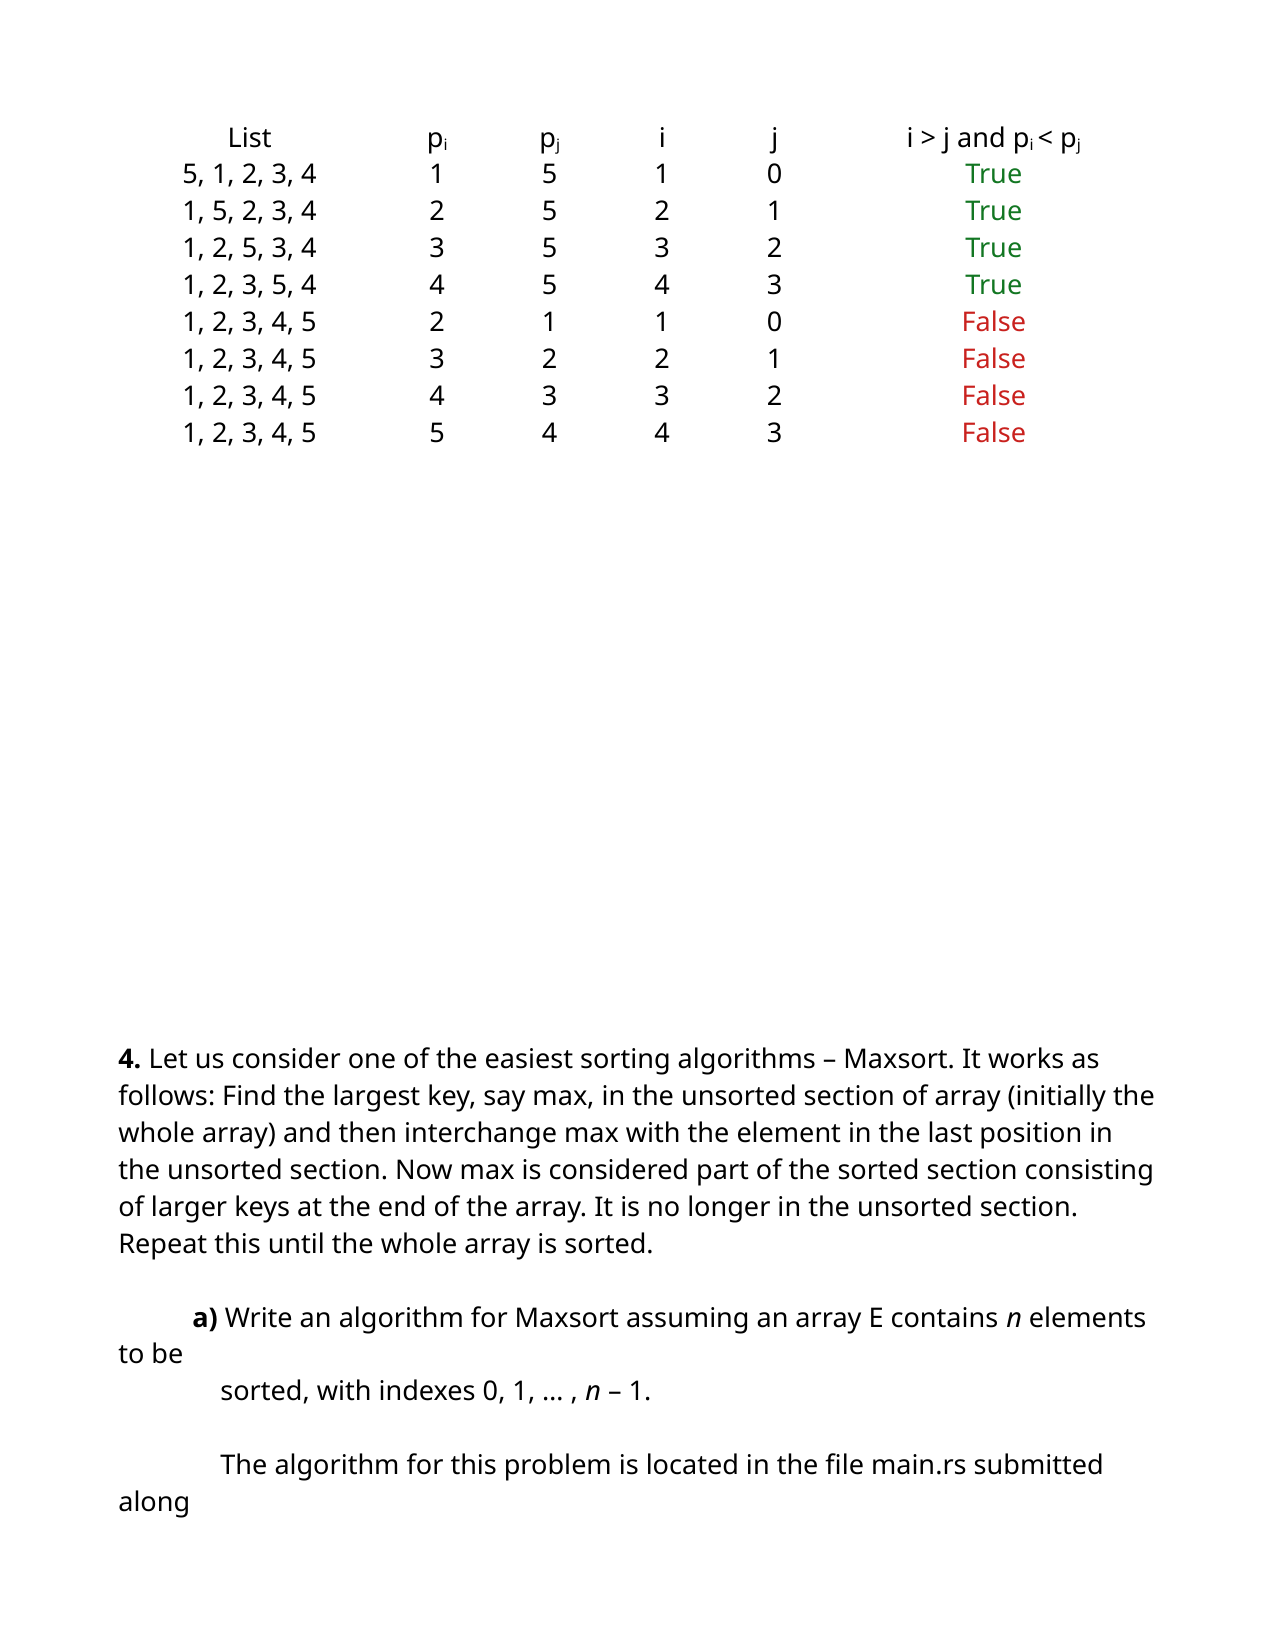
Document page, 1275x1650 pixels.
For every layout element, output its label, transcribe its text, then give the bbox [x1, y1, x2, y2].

table_cell 3 [381, 339, 493, 376]
table_cell 5 [381, 413, 493, 450]
table_cell 5 [493, 155, 606, 192]
table_cell 1, 5, 2, 3, 4 [118, 192, 381, 229]
table_cell 4 [606, 266, 718, 302]
table_cell 1, 2, 3, 4, 5 [118, 413, 381, 450]
table_cell False [831, 303, 1157, 339]
table_header pi [381, 118, 493, 155]
table_cell 1 [718, 339, 831, 376]
table_header pj [493, 118, 606, 155]
table_cell False [831, 376, 1157, 413]
table_cell 4 [493, 413, 606, 450]
table_cell 1, 2, 3, 5, 4 [118, 266, 381, 302]
table_cell 2 [381, 192, 493, 229]
table_cell 1 [606, 303, 718, 339]
table_header i [606, 118, 718, 155]
table_cell 3 [606, 376, 718, 413]
table_cell True [831, 155, 1157, 192]
table_cell 3 [718, 413, 831, 450]
table_cell 4 [381, 376, 493, 413]
table_cell True [831, 192, 1157, 229]
table_cell True [831, 266, 1157, 302]
table_cell 1 [493, 303, 606, 339]
table_cell 3 [606, 229, 718, 266]
table_cell 5, 1, 2, 3, 4 [118, 155, 381, 192]
table_cell 2 [718, 376, 831, 413]
table_cell 1, 2, 3, 4, 5 [118, 376, 381, 413]
table_cell 4 [381, 266, 493, 302]
table_cell 0 [718, 155, 831, 192]
table_cell 2 [718, 229, 831, 266]
table_cell 2 [381, 303, 493, 339]
table_cell 2 [606, 192, 718, 229]
text The algorithm for this problem is located in the file main.rs submitted along [118, 1446, 1157, 1519]
table_cell 2 [606, 339, 718, 376]
text a) Write an algorithm for Maxsort assuming an array E contains n elements to be [118, 1298, 1157, 1372]
table_cell 3 [493, 376, 606, 413]
table_cell 4 [606, 413, 718, 450]
table_cell 1 [381, 155, 493, 192]
table_header i > j and pi < pj [831, 118, 1157, 155]
table_cell 5 [493, 192, 606, 229]
table_cell False [831, 413, 1157, 450]
table_cell 1, 2, 3, 4, 5 [118, 303, 381, 339]
table_cell 3 [381, 229, 493, 266]
table_cell 5 [493, 229, 606, 266]
table_cell 1, 2, 3, 4, 5 [118, 339, 381, 376]
table_cell True [831, 229, 1157, 266]
text sorted, with indexes 0, 1, … , n – 1. [118, 1372, 1157, 1409]
table_header j [718, 118, 831, 155]
table_cell 1 [606, 155, 718, 192]
table_cell 2 [493, 339, 606, 376]
table_cell 3 [718, 266, 831, 302]
table_cell 5 [493, 266, 606, 302]
table_cell 1, 2, 5, 3, 4 [118, 229, 381, 266]
table_cell False [831, 339, 1157, 376]
table_cell 0 [718, 303, 831, 339]
table_cell 1 [718, 192, 831, 229]
table_header List [118, 118, 381, 155]
text 4. Let us consider one of the easiest sorting algorithms – Maxsort. It works as follows: Find the largest key, say max, in the unsorted section of array (initially the whole array) and then interchange max with the element in the last position in the unsorted section. Now max is considered part of the sorted section consisting of larger keys at the end of the array. It is no longer in the unsorted section. Repeat this until the whole array is sorted. [118, 1040, 1157, 1261]
